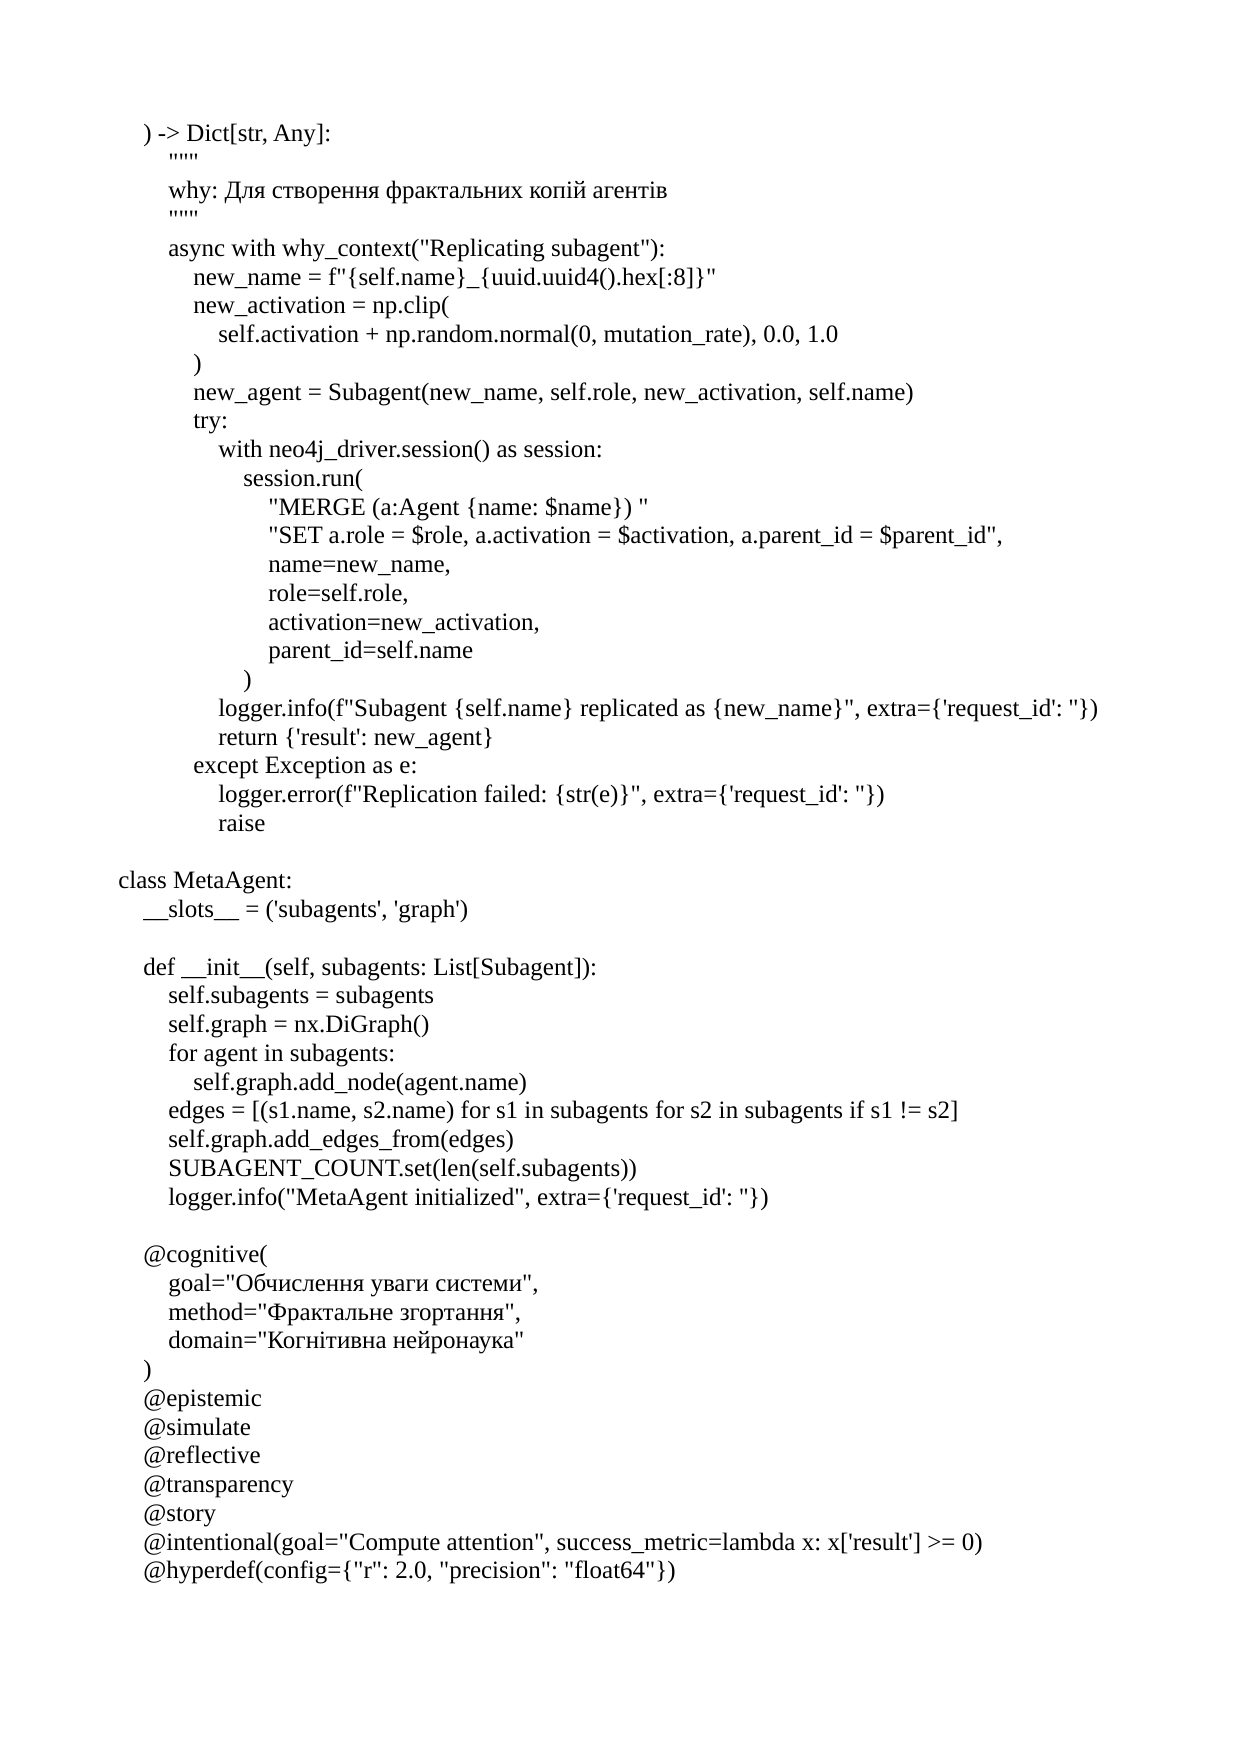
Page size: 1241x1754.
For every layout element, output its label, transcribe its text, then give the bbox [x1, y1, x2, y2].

text @simulate [118, 1412, 1122, 1441]
text with neo4j_driver.session() as session: [118, 434, 1122, 463]
text @story [118, 1498, 1122, 1527]
text @epistemic [118, 1383, 1122, 1412]
text self.graph.add_edges_from(edges) [118, 1124, 1122, 1153]
text __slots__ = ('subagents', 'graph') [118, 894, 1122, 923]
text logger.info(f"Subagent {self.name} replicated as {new_name}", extra={'request_id': ''}) [118, 693, 1122, 722]
text domain="Когнітивна нейронаука" [118, 1326, 1122, 1354]
text method="Фрактальне згортання", [118, 1297, 1122, 1326]
text async with why_context("Replicating subagent"): [118, 233, 1122, 262]
text try: [118, 406, 1122, 434]
text except Exception as e: [118, 751, 1122, 779]
text """ [118, 204, 1122, 233]
text parent_id=self.name [118, 636, 1122, 664]
text "MERGE (a:Agent {name: $name}) " [118, 492, 1122, 521]
text self.graph.add_node(agent.name) [118, 1067, 1122, 1096]
text edges = [(s1.name, s2.name) for s1 in subagents for s2 in subagents if s1 != s2] [118, 1096, 1122, 1124]
text ) [118, 664, 1122, 693]
text new_name = f"{self.name}_{uuid.uuid4().hex[:8]}" [118, 262, 1122, 291]
text logger.info("MetaAgent initialized", extra={'request_id': ''}) [118, 1182, 1122, 1211]
text new_activation = np.clip( [118, 291, 1122, 319]
text why: Для створення фрактальних копій агентів [118, 176, 1122, 204]
text def __init__(self, subagents: List[Subagent]): [118, 952, 1122, 981]
text @intentional(goal="Compute attention", success_metric=lambda x: x['result'] >= 0) [118, 1527, 1122, 1556]
text ) -> Dict[str, Any]: [118, 118, 1122, 147]
text ) [118, 348, 1122, 377]
text role=self.role, [118, 578, 1122, 607]
text class MetaAgent: [118, 866, 1122, 894]
text """ [118, 147, 1122, 176]
text @hyperdef(config={"r": 2.0, "precision": "float64"}) [118, 1556, 1122, 1584]
text @reflective [118, 1441, 1122, 1469]
text activation=new_activation, [118, 607, 1122, 636]
text ) [118, 1354, 1122, 1383]
text @cognitive( [118, 1239, 1122, 1268]
text goal="Обчислення уваги системи", [118, 1268, 1122, 1297]
text self.activation + np.random.normal(0, mutation_rate), 0.0, 1.0 [118, 319, 1122, 348]
text logger.error(f"Replication failed: {str(e)}", extra={'request_id': ''}) [118, 779, 1122, 808]
text session.run( [118, 463, 1122, 492]
text self.graph = nx.DiGraph() [118, 1009, 1122, 1038]
text name=new_name, [118, 549, 1122, 578]
text return {'result': new_agent} [118, 722, 1122, 751]
text self.subagents = subagents [118, 981, 1122, 1009]
text for agent in subagents: [118, 1038, 1122, 1067]
text "SET a.role = $role, a.activation = $activation, a.parent_id = $parent_id", [118, 521, 1122, 549]
text @transparency [118, 1469, 1122, 1498]
text SUBAGENT_COUNT.set(len(self.subagents)) [118, 1153, 1122, 1182]
text raise [118, 808, 1122, 837]
text new_agent = Subagent(new_name, self.role, new_activation, self.name) [118, 377, 1122, 406]
